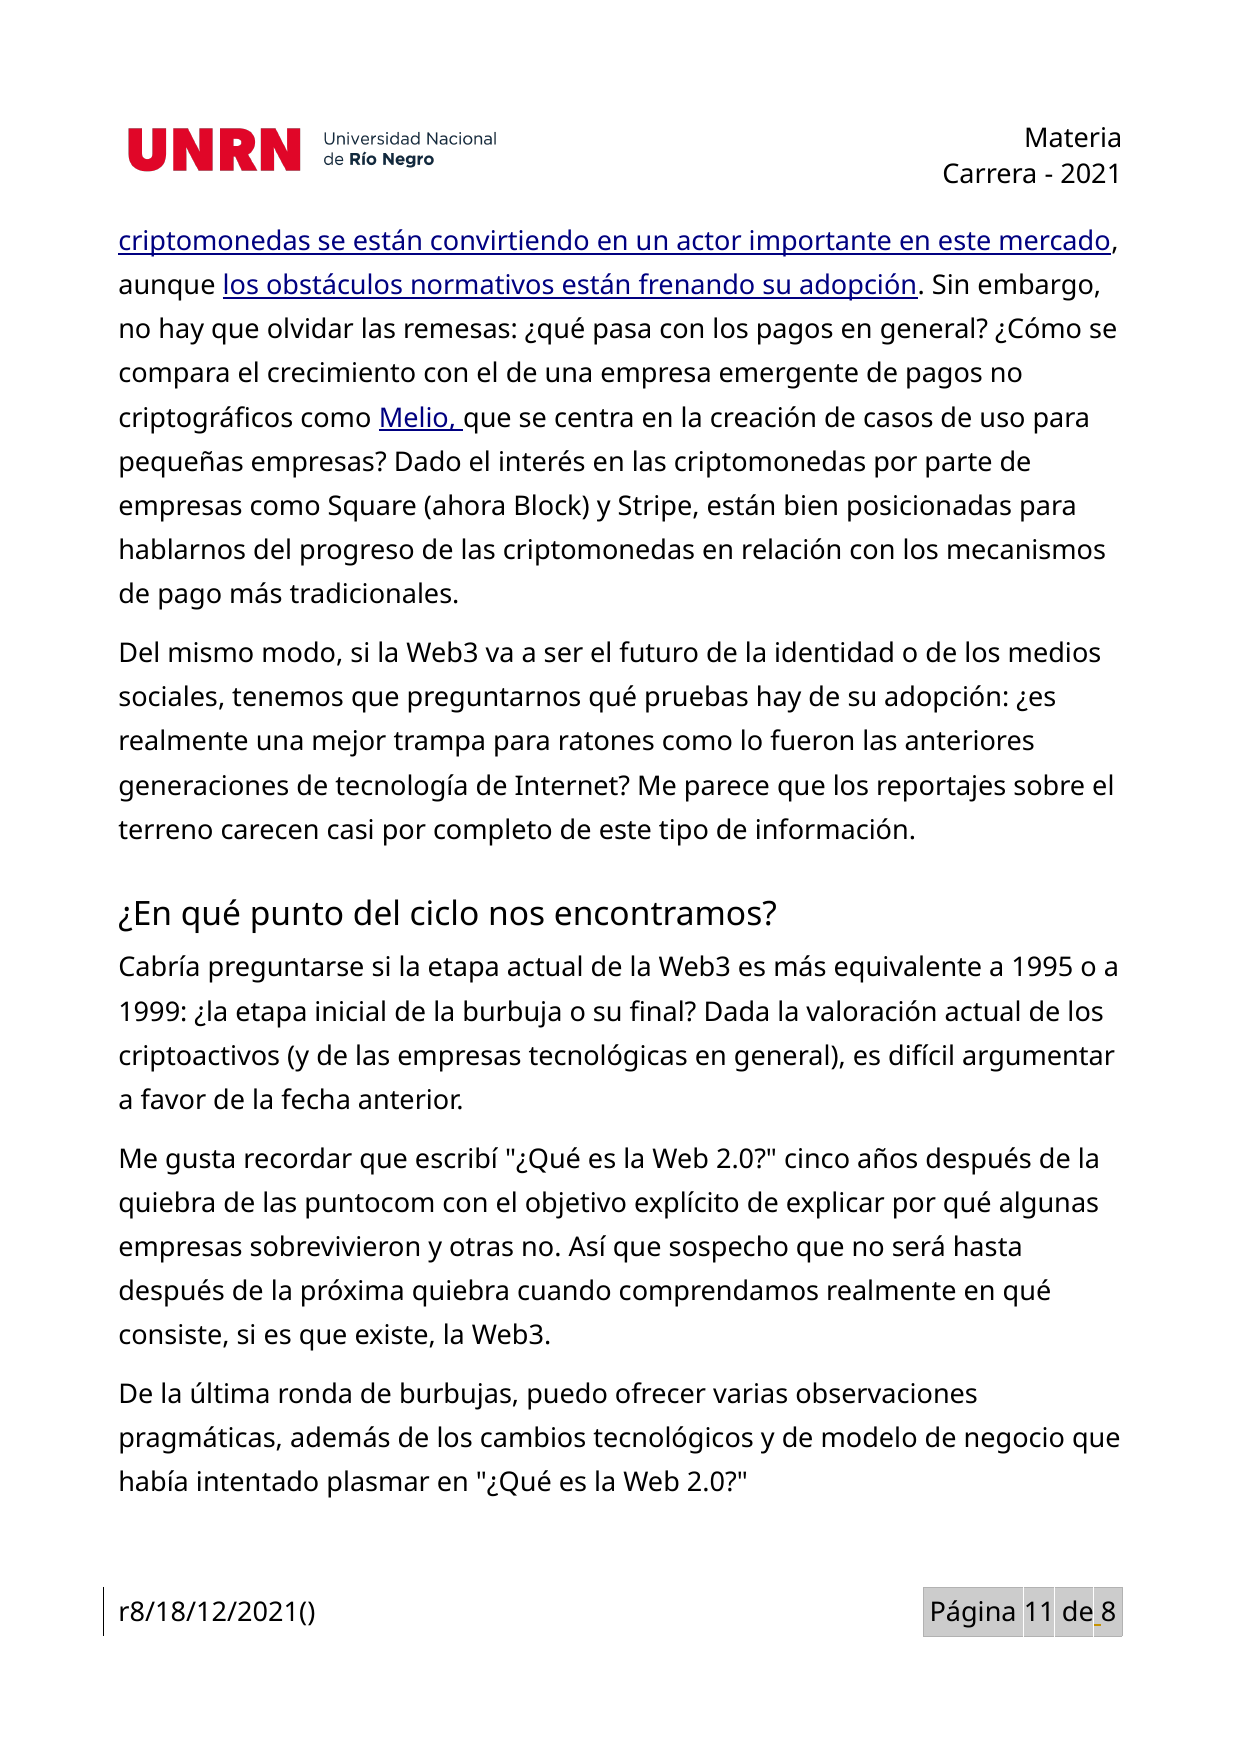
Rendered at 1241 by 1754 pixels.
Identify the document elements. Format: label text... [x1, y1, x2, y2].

text criptomonedas se están convirtiendo en un actor importante en este mercado, aunque los obstáculos normativos están frenando su adopción. Sin embargo, no hay que olvidar las remesas: ¿qué pasa con los pagos en general? ¿Cómo se compara el crecimiento con el de una empresa emergente de pagos no criptográficos como Melio, que se centra en la creación de casos de uso para pequeñas empresas? Dado el interés en las criptomonedas por parte de empresas como Square (ahora Block) y Stripe, están bien posicionadas para hablarnos del progreso de las criptomonedas en relación con los mecanismos de pago más tradicionales. [118, 221, 1122, 612]
text Cabría preguntarse si la etapa actual de la Web3 es más equivalente a 1995 o a 1999: ¿la etapa inicial de la burbuja o su final? Dada la valoración actual de los criptoactivos (y de las empresas tecnológicas en general), es difícil argumentar a favor de la fecha anterior. [118, 948, 1122, 1117]
text Del mismo modo, si la Web3 va a ser el futuro de la identidad o de los medios sociales, tenemos que preguntarnos qué pruebas hay de su adopción: ¿es realmente una mejor trampa para ratones como lo fueron las anteriores generaciones de tecnología de Internet? Me parece que los reportajes sobre el terreno carecen casi por completo de este tipo de información. [118, 633, 1122, 847]
subtitle ¿En qué punto del ciclo nos encontramos? [118, 890, 1122, 935]
picture [118, 118, 505, 180]
text De la última ronda de burbujas, puedo ofrecer varias observaciones pragmáticas, además de los cambios tecnológicos y de modelo de negocio que había intentado plasmar en "¿Qué es la Web 2.0?" [118, 1374, 1122, 1500]
text Me gusta recordar que escribí "¿Qué es la Web 2.0?" cinco años después de la quiebra de las puntocom con el objetivo explícito de explicar por qué algunas empresas sobrevivieron y otras no. Así que sospecho que no será hasta después de la próxima quiebra cuando comprendamos realmente en qué consiste, si es que existe, la Web3. [118, 1139, 1122, 1353]
